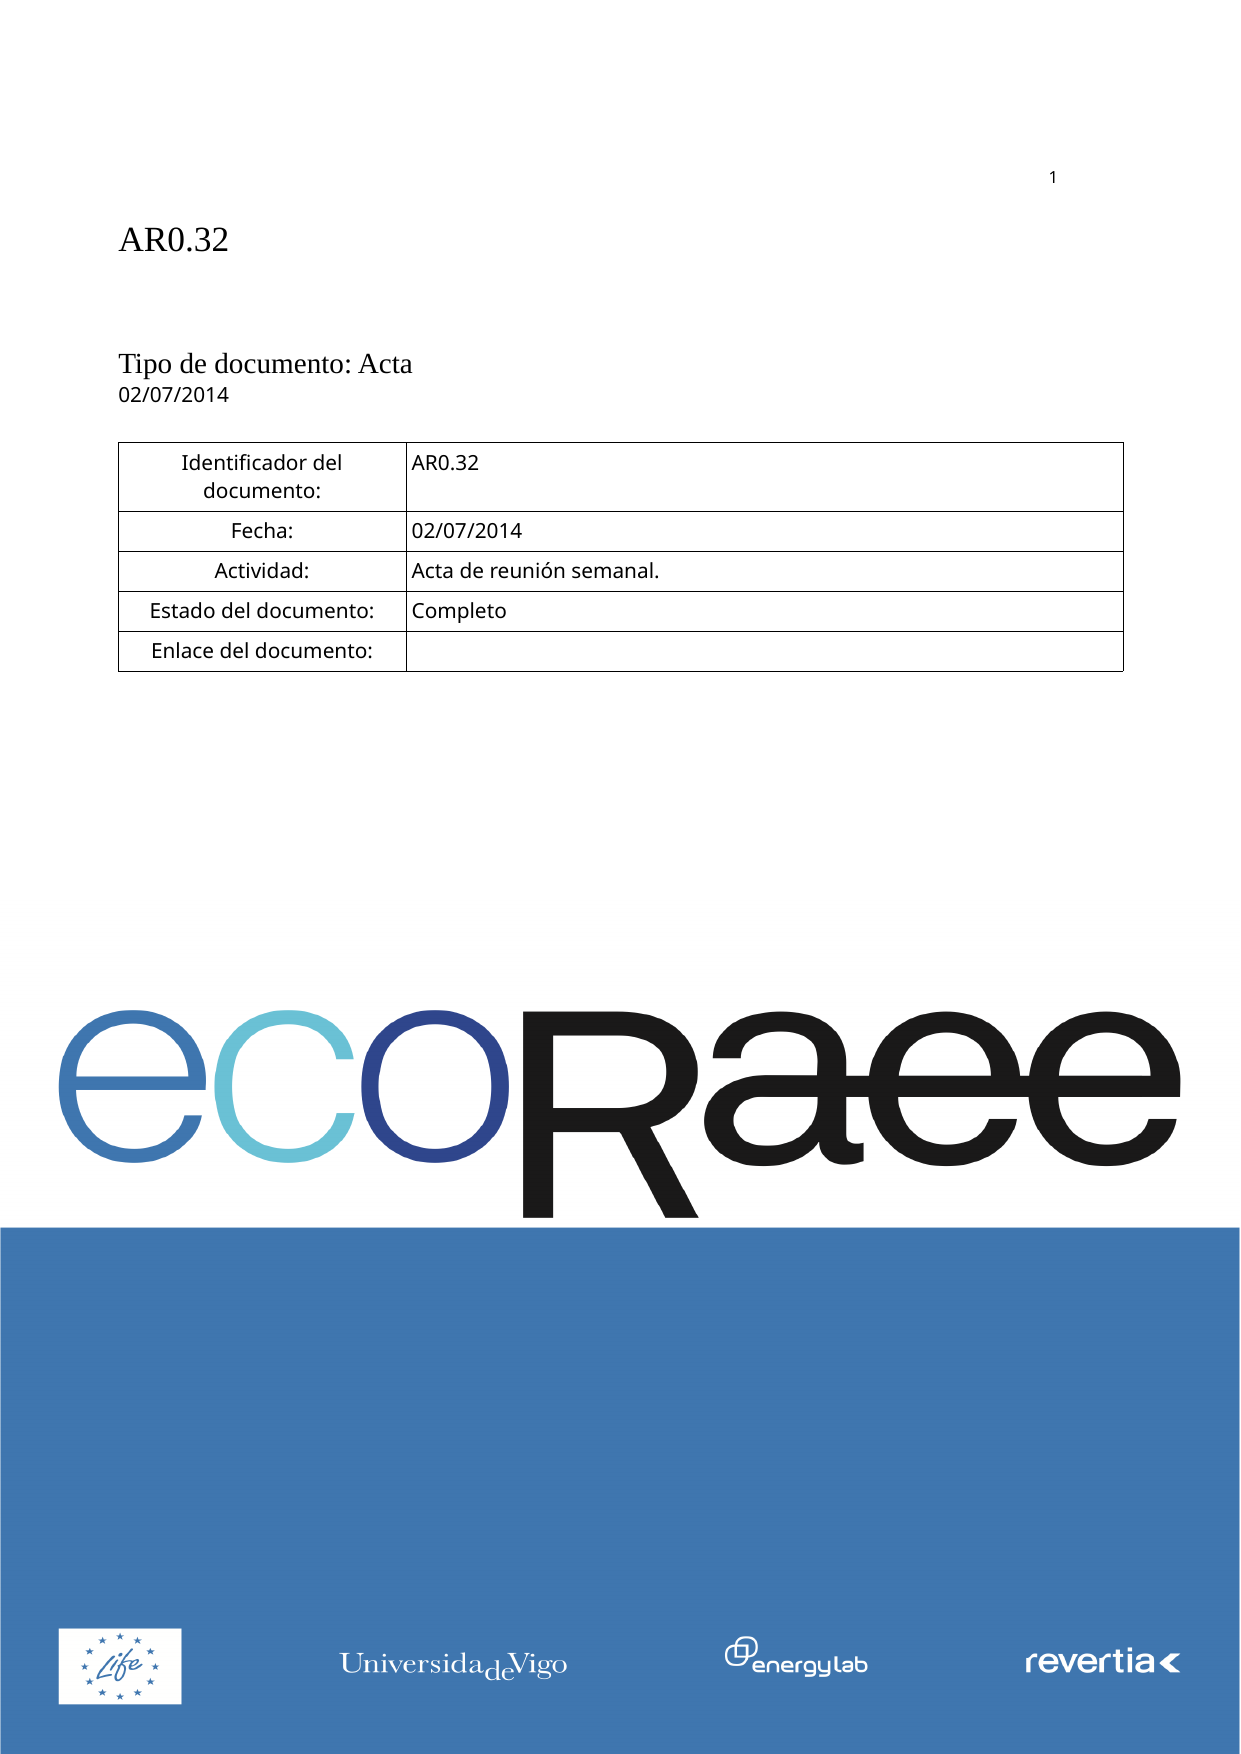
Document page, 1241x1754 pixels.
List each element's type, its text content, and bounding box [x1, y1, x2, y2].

table_header Identificador del documento: [119, 443, 406, 511]
text Tipo de documento: Acta [118, 347, 1122, 380]
table_cell Completo [407, 592, 1123, 631]
table_cell Fecha: [119, 512, 406, 551]
table_cell 02/07/2014 [407, 512, 1123, 551]
table_header AR0.32 [407, 443, 1123, 511]
table_cell Acta de reunión semanal. [407, 552, 1123, 591]
text AR0.32 [118, 218, 1122, 259]
table_cell [407, 632, 1123, 671]
table_cell Enlace del documento: [119, 632, 406, 671]
table_cell Actividad: [119, 552, 406, 591]
text 02/07/2014 [118, 380, 1122, 409]
table_cell Estado del documento: [119, 592, 406, 631]
